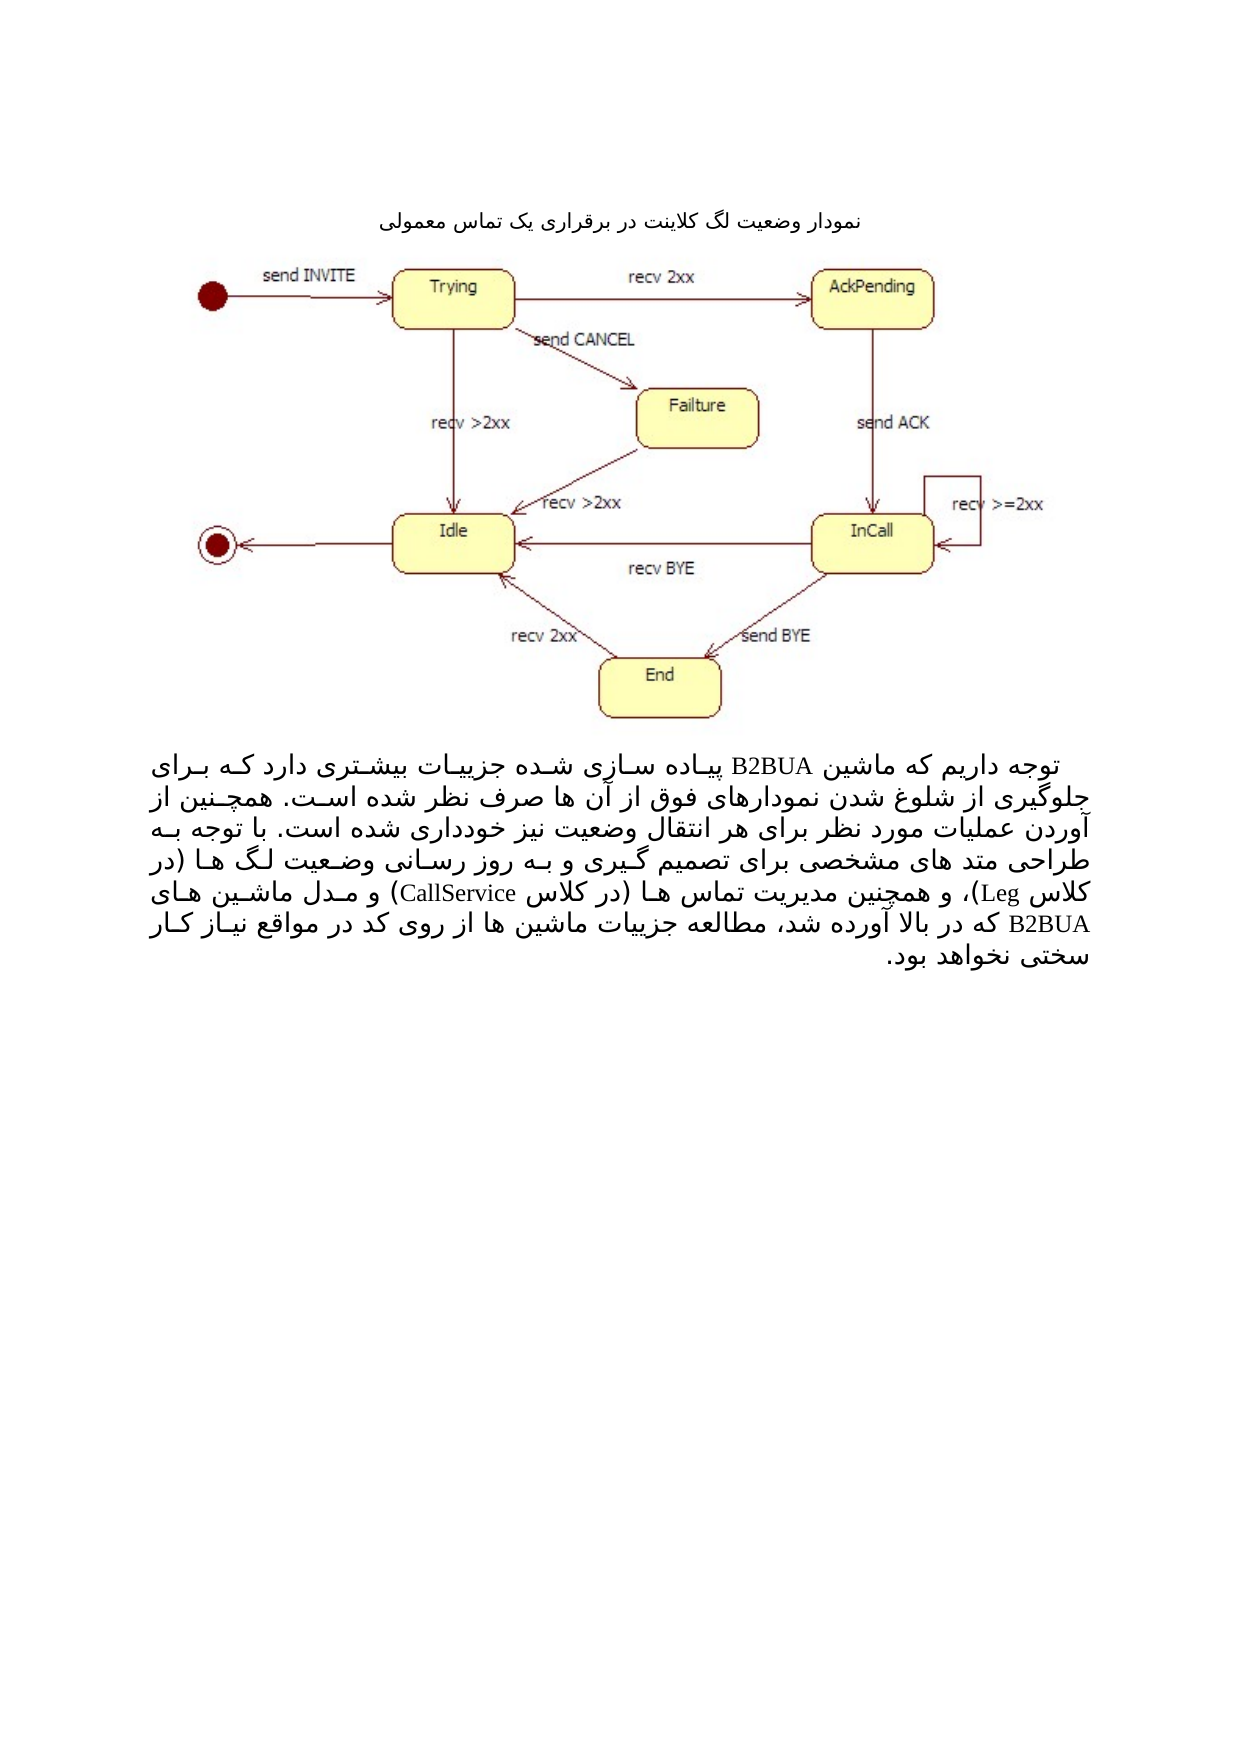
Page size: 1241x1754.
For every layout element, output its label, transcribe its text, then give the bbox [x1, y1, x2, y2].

picture [167, 234, 1074, 750]
text نمودار وضعیت لگ کلاینت در برقراری یک تماس معمولی [150, 209, 1091, 233]
text توجه داریم که ماشین B2BUA پیاده سازی شده جزییات بیشتری دارد که برای جلوگیری از شلوغ شدن نمودارهای فوق از آن ها صرف نظر شده است. همچنین از آوردن عملیات مورد نظر برای هر انتقال وضعیت نیز خودداری شده است. با توجه به طراحی متد های مشخصی برای تصمیم گیری و به روز رسانی وضعیت لگ ها (در کلاس Leg)، و همچنین مدیریت تماس ها (در کلاس CallService) و مدل ماشین های B2BUA که در بالا آورده شد، مطالعه جزییات ماشین ها از روی کد در مواقع نیاز کار سختی نخواهد بود. [150, 246, 1091, 971]
